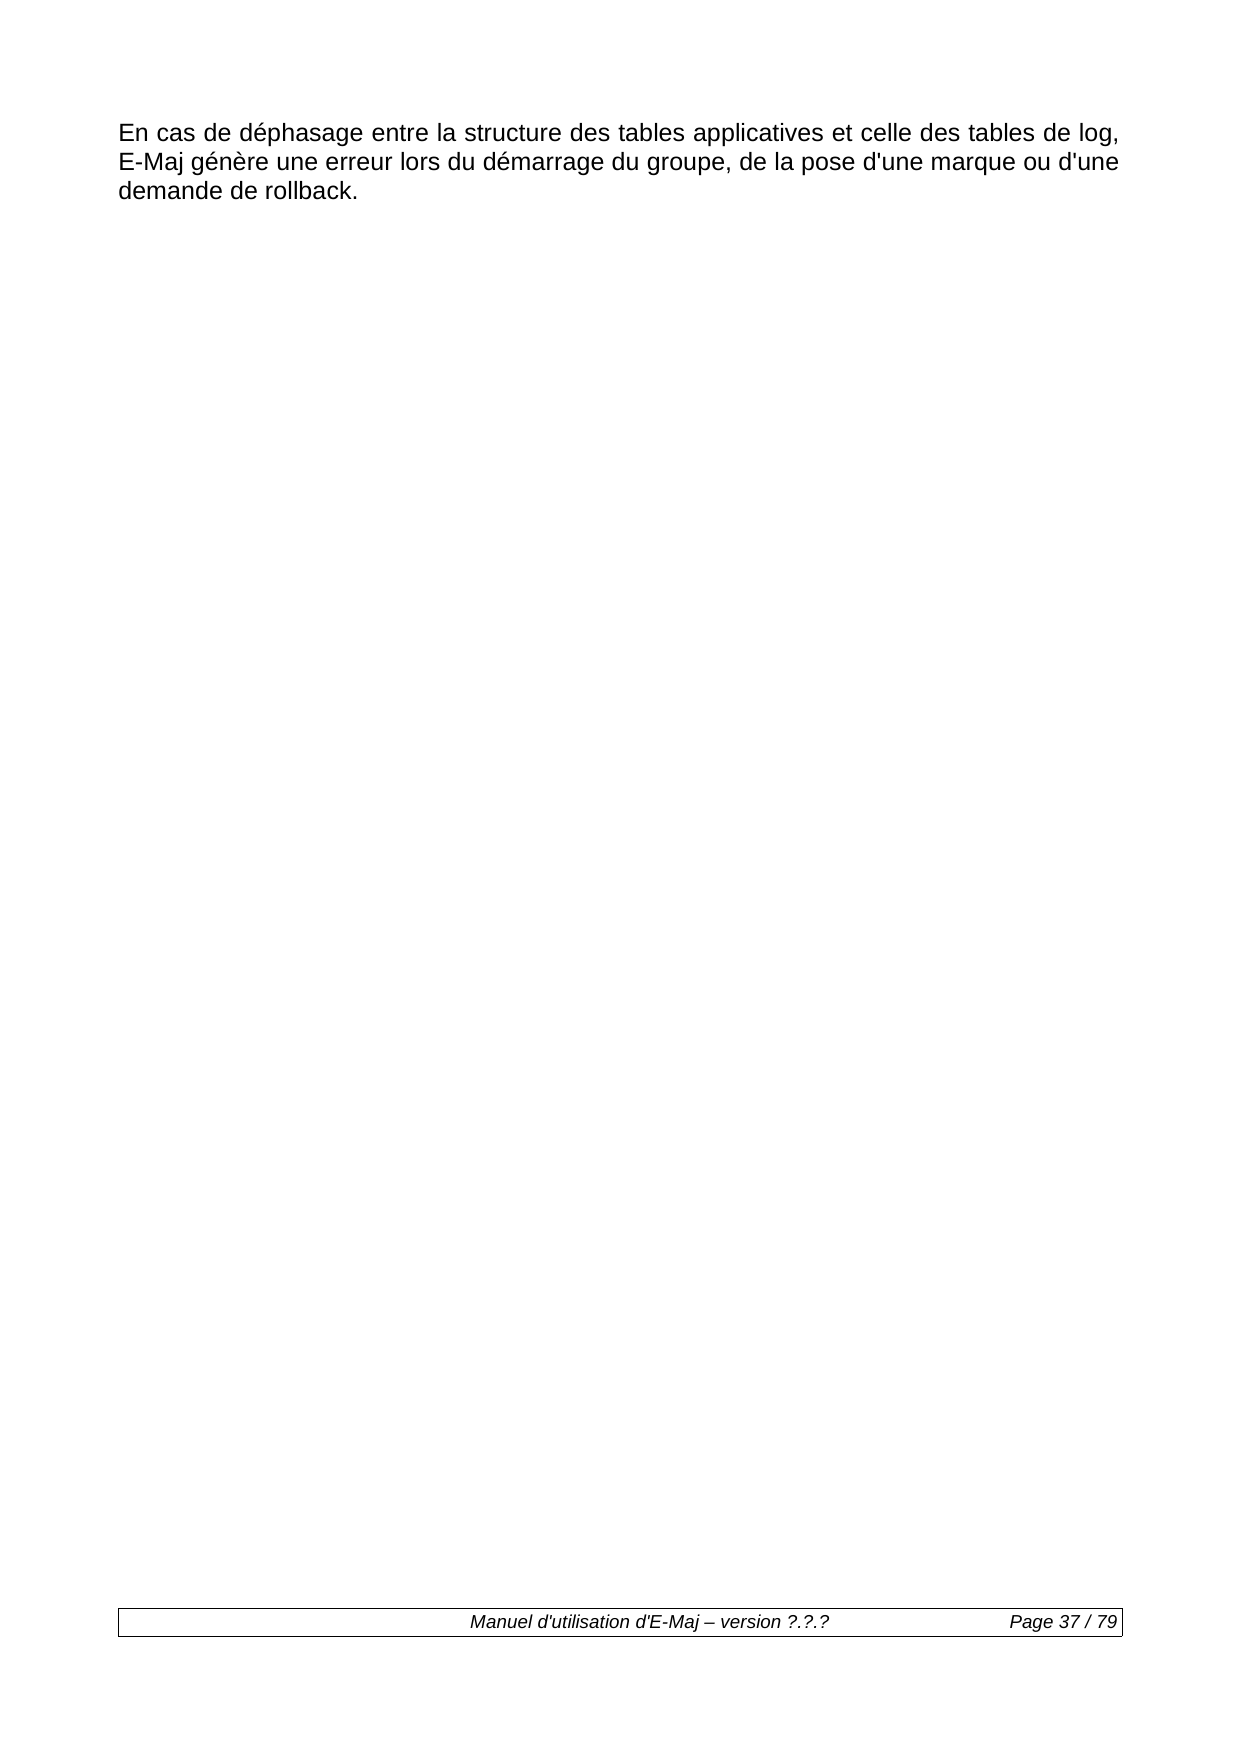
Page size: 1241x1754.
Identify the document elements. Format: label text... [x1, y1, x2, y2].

text En cas de déphasage entre la structure des tables applicatives et celle des tables de log, E-Maj génère une erreur lors du démarrage du groupe, de la pose d'une marque ou d'une demande de rollback. [118, 118, 1122, 205]
